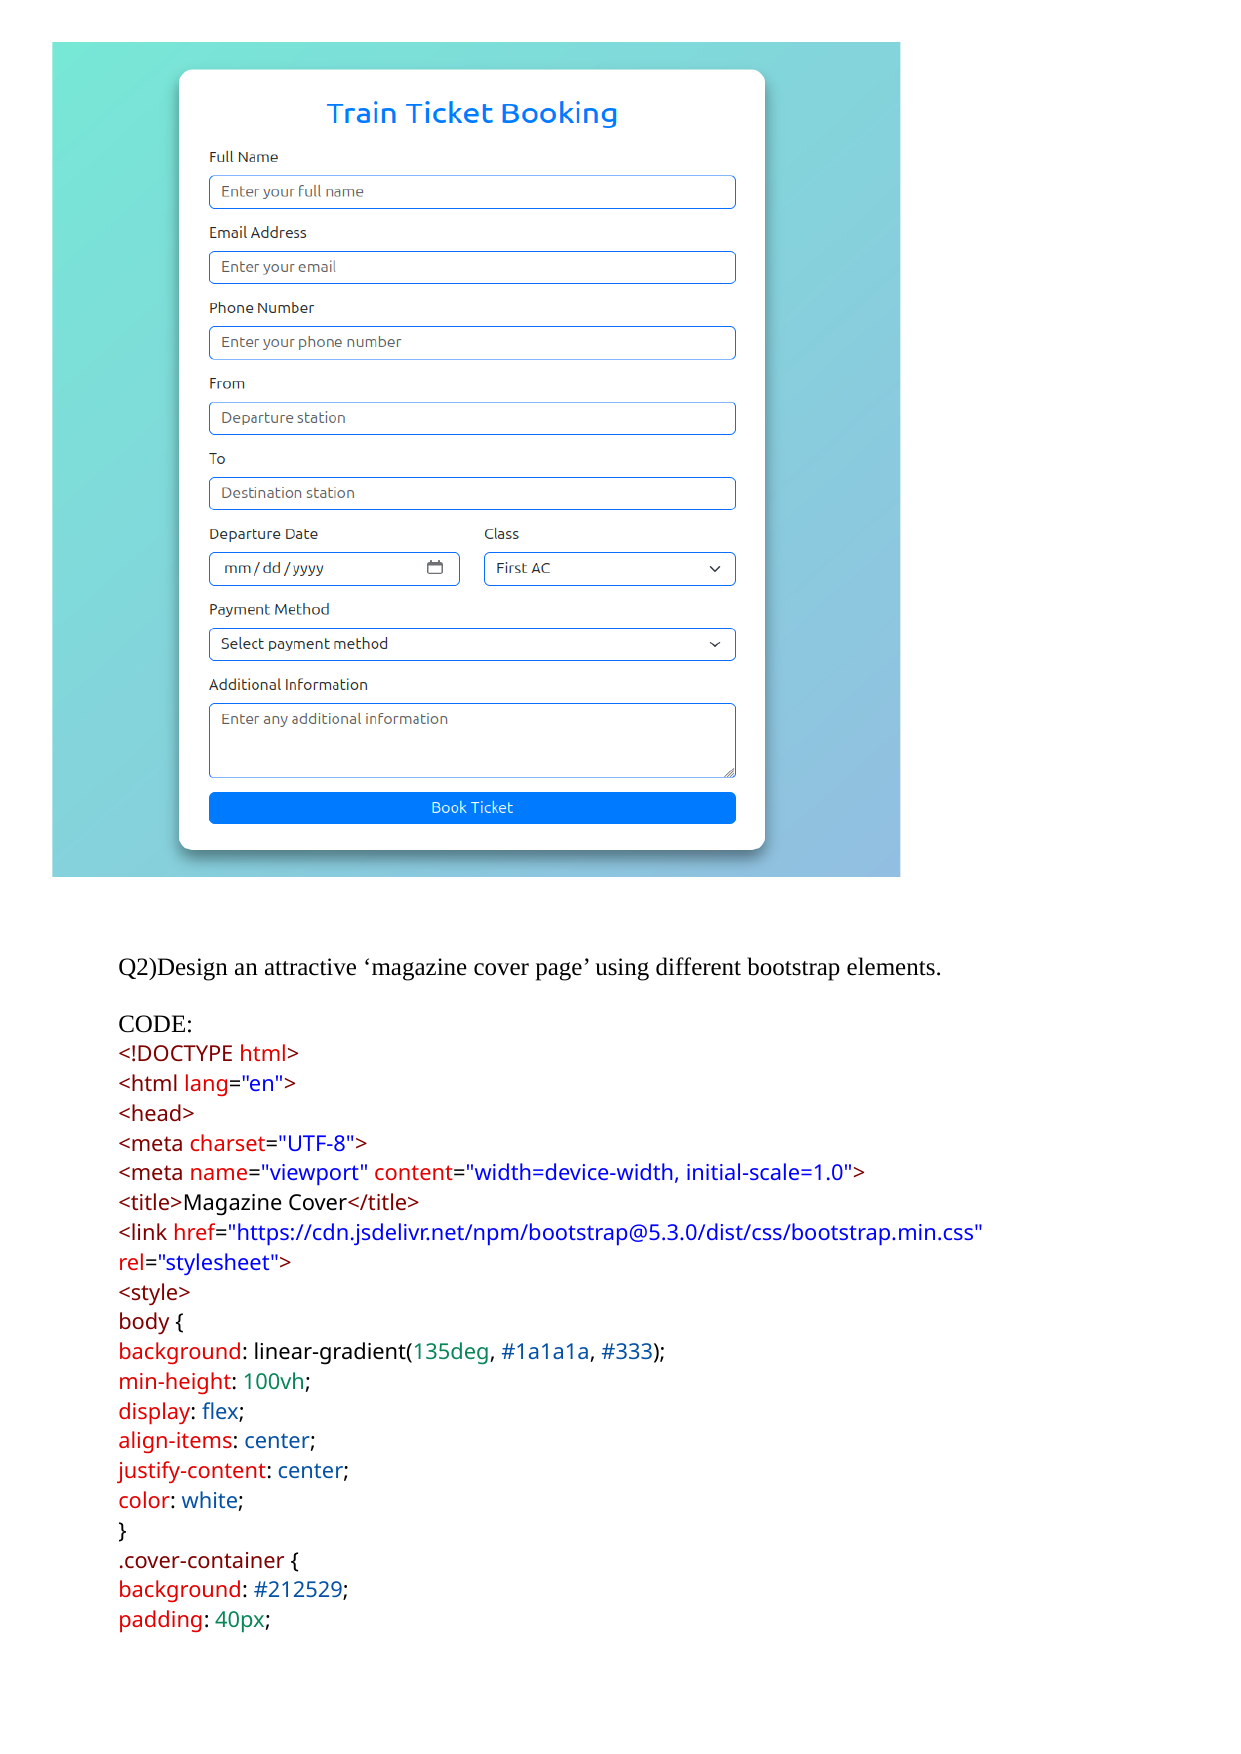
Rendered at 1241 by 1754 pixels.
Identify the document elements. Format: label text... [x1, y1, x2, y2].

text CODE: [118, 1009, 1122, 1038]
text min-height: 100vh; [118, 1366, 1122, 1396]
text .cover-container { [118, 1544, 1122, 1574]
text <!DOCTYPE html> [118, 1038, 1122, 1068]
text <head> [118, 1098, 1122, 1127]
text background: #212529; [118, 1574, 1122, 1604]
text background: linear-gradient(135deg, #1a1a1a, #333); [118, 1336, 1122, 1366]
text <link href="https://cdn.jsdelivr.net/npm/bootstrap@5.3.0/dist/css/bootstrap.min.css" rel="stylesheet"> [118, 1217, 1122, 1276]
text justify-content: center; [118, 1455, 1122, 1485]
text <meta name="viewport" content="width=device-width, initial-scale=1.0"> [118, 1157, 1122, 1187]
picture [52, 42, 901, 877]
text <html lang="en"> [118, 1068, 1122, 1098]
text Q2)Design an attractive ‘magazine cover page’ using different bootstrap elements. [118, 952, 1122, 981]
text display: flex; [118, 1396, 1122, 1425]
text <meta charset="UTF-8"> [118, 1127, 1122, 1157]
text color: white; [118, 1485, 1122, 1515]
text <title>Magazine Cover</title> [118, 1187, 1122, 1217]
text } [118, 1515, 1122, 1544]
text align-items: center; [118, 1425, 1122, 1455]
text <style> [118, 1276, 1122, 1306]
text body { [118, 1306, 1122, 1336]
text padding: 40px; [118, 1604, 1122, 1634]
